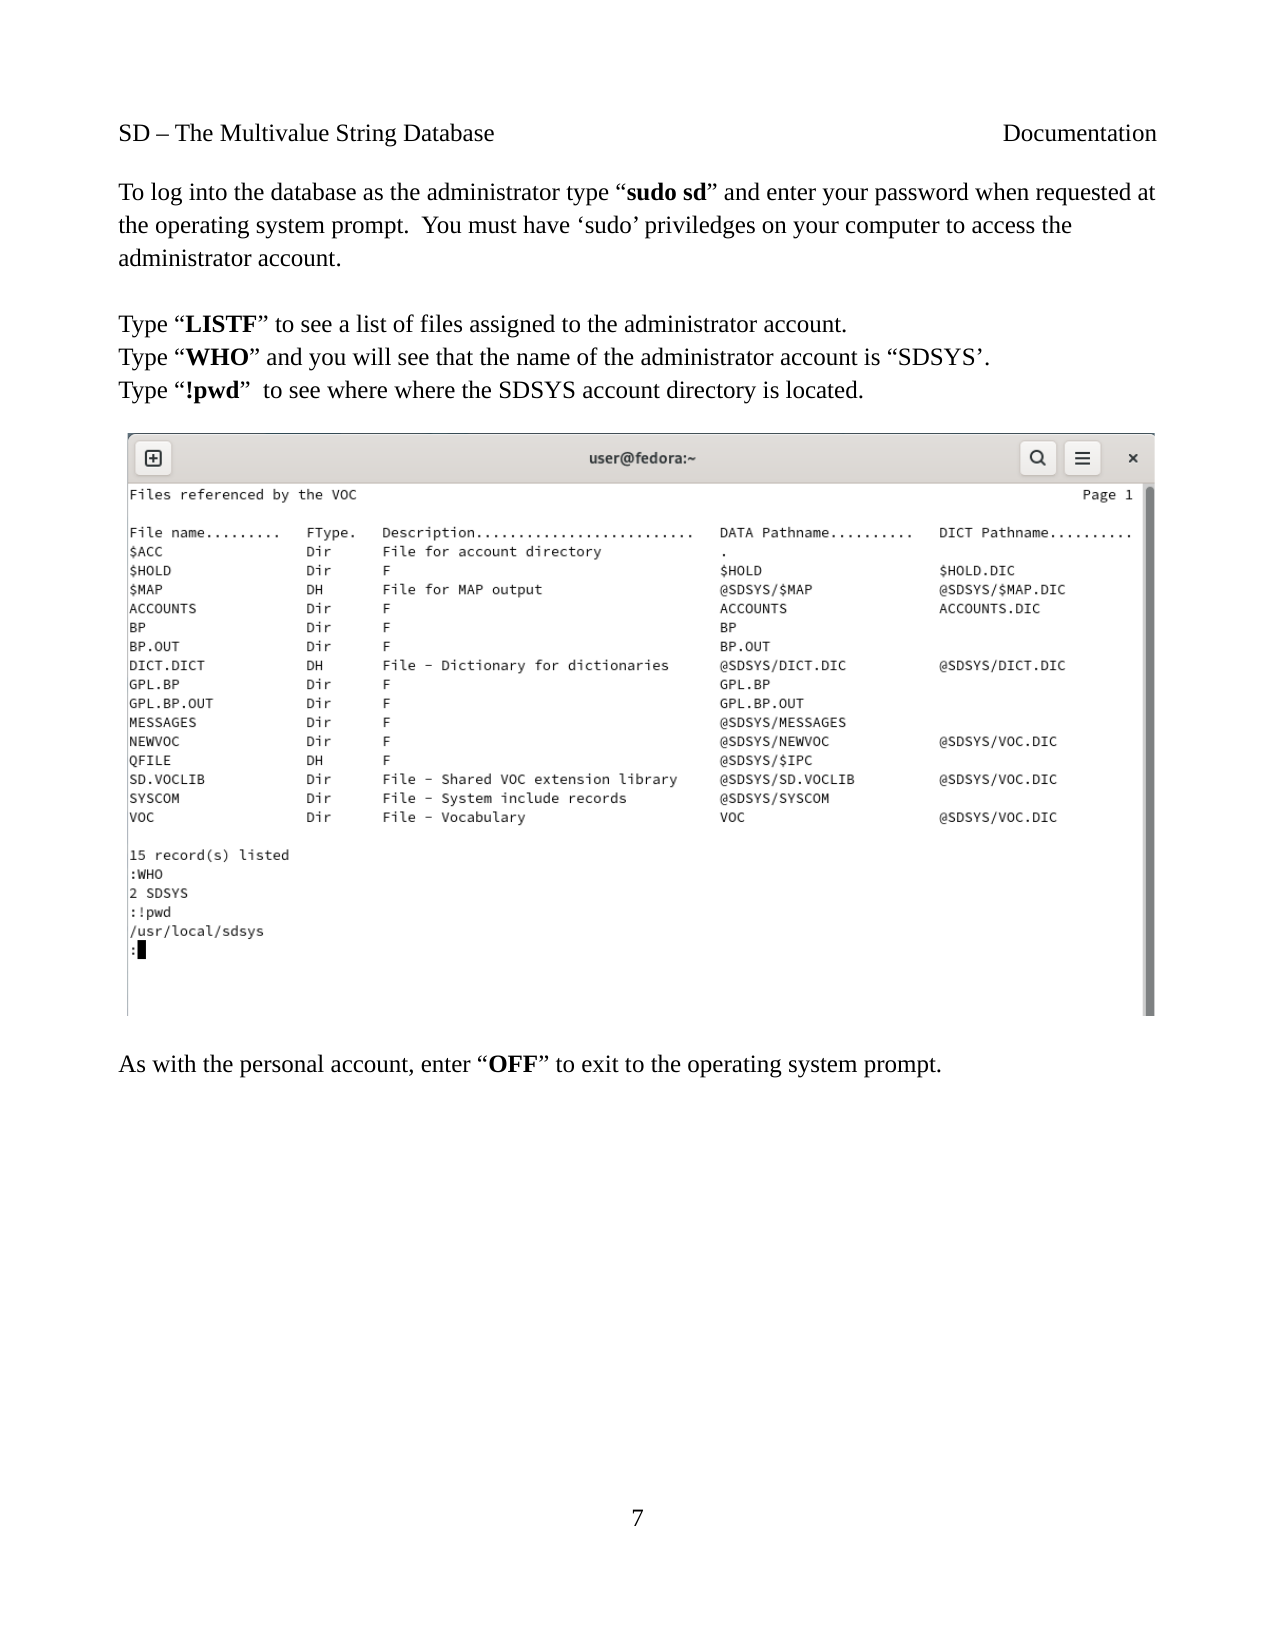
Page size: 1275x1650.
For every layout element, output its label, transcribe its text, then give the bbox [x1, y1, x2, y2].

picture [127, 433, 1155, 1016]
text To log into the database as the administrator type “sudo sd” and enter your password when requested at the operating system prompt. You must have ‘sudo’ priviledges on your computer to access the administrator account. Type “LISTF” to see a list of files assigned to the administrator account. Type “WHO” and you will see that the name of the administrator account is “SDSYS’. Type “!pwd” to see where where the SDSYS account directory is located. As with the personal account, enter “OFF” to exit to the operating system prompt. [118, 177, 1157, 1242]
